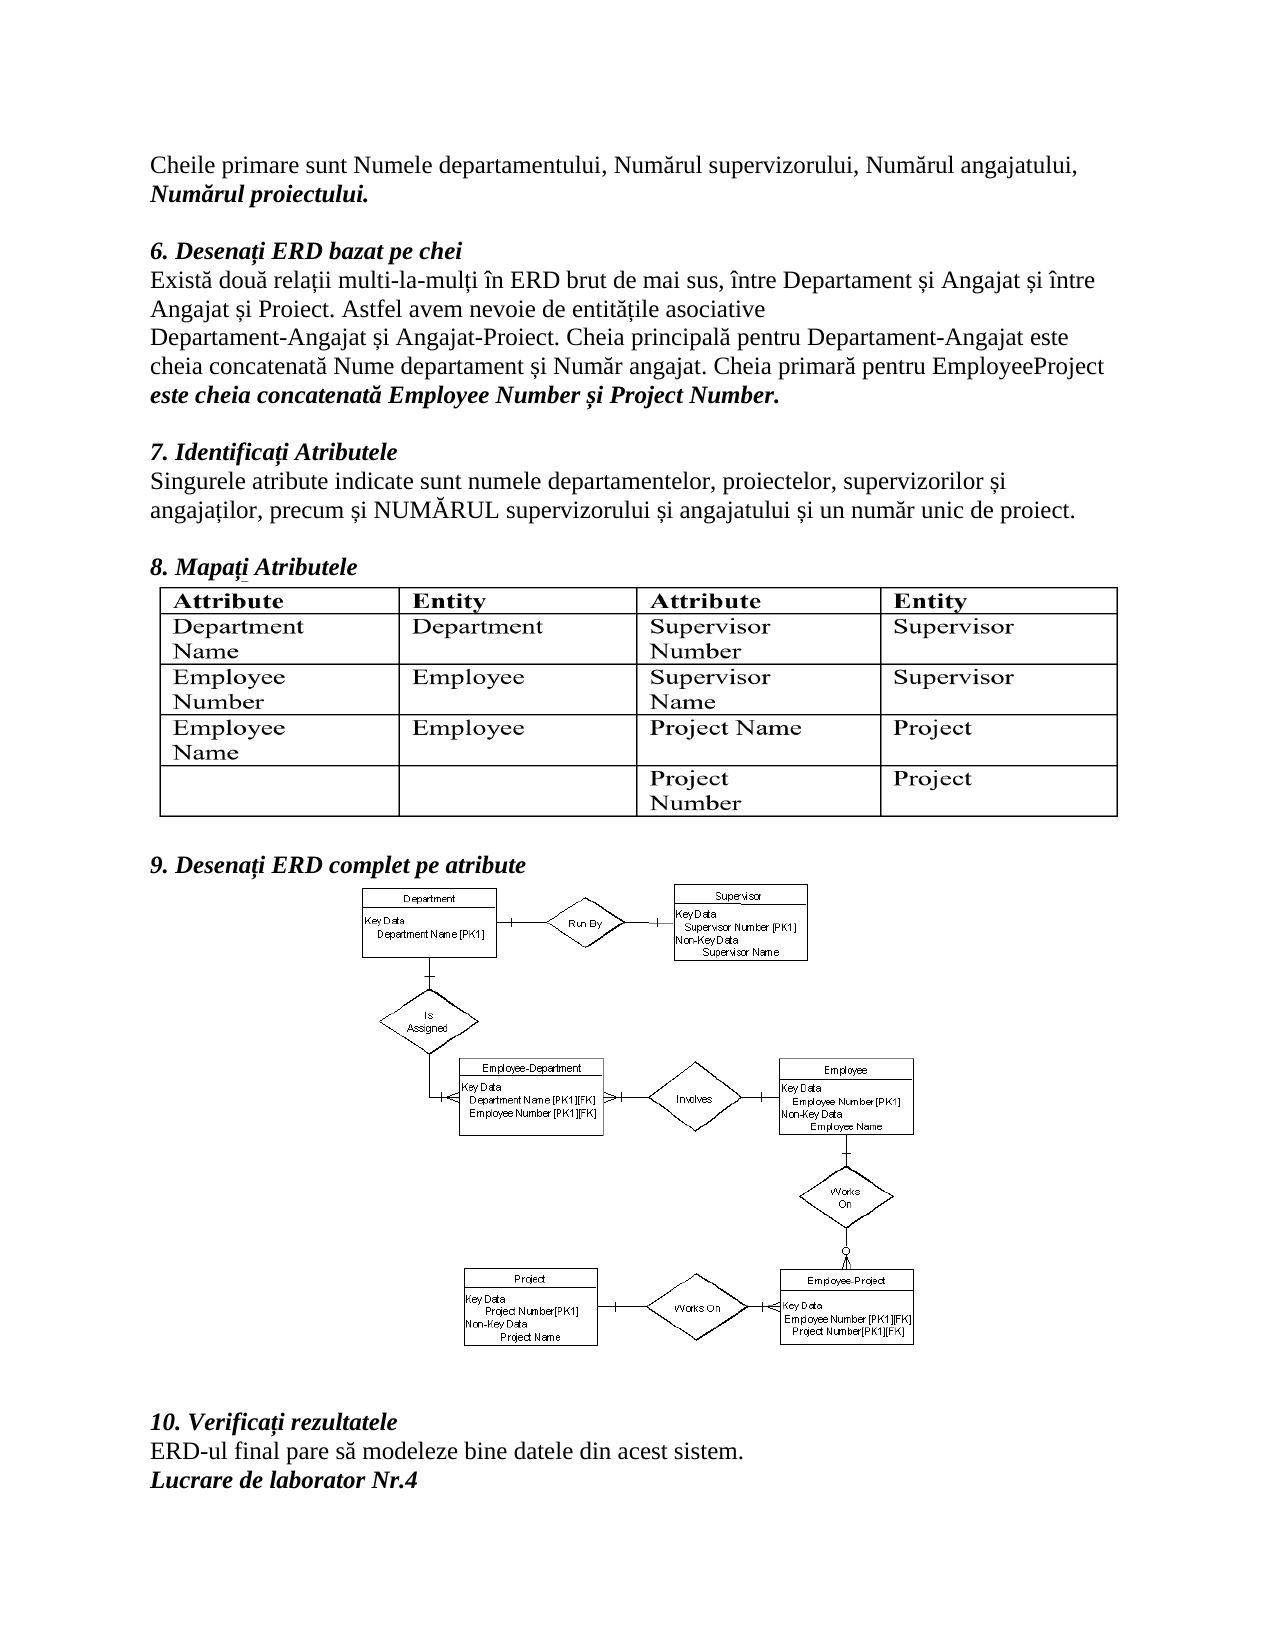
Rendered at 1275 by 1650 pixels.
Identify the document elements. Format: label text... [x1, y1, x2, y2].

text Lucrare de laborator Nr.4 [150, 1465, 1125, 1494]
text ERD-ul final pare să modeleze bine datele din acest sistem. [150, 1436, 1125, 1465]
text 7. Identificați Atributele [150, 437, 1125, 466]
text 10. Verificați rezultatele [150, 1407, 1125, 1436]
text 8. Mapați Atributele [150, 552, 1125, 581]
text 6. Desenați ERD bazat pe chei [150, 236, 1125, 265]
text Există două relații multi-la-mulți în ERD brut de mai sus, între Departament și Angajat și între Angajat și Proiect. Astfel avem nevoie de entitățile asociative [150, 265, 1125, 322]
text Cheile primare sunt Numele departamentului, Numărul supervizorului, Numărul angajatului, Numărul proiectului. [150, 150, 1125, 207]
text Departament-Angajat și Angajat-Proiect. Cheia principală pentru Departament-Angajat este cheia concatenată Nume departament și Număr angajat. Cheia primară pentru EmployeeProject este cheia concatenată Employee Number și Project Number. [150, 322, 1125, 409]
text Singurele atribute indicate sunt numele departamentelor, proiectelor, supervizorilor și angajaților, precum și NUMĂRUL supervizorului și angajatului și un număr unic de proiect. [150, 466, 1125, 524]
text 9. Desenați ERD complet pe atribute [150, 851, 1125, 879]
